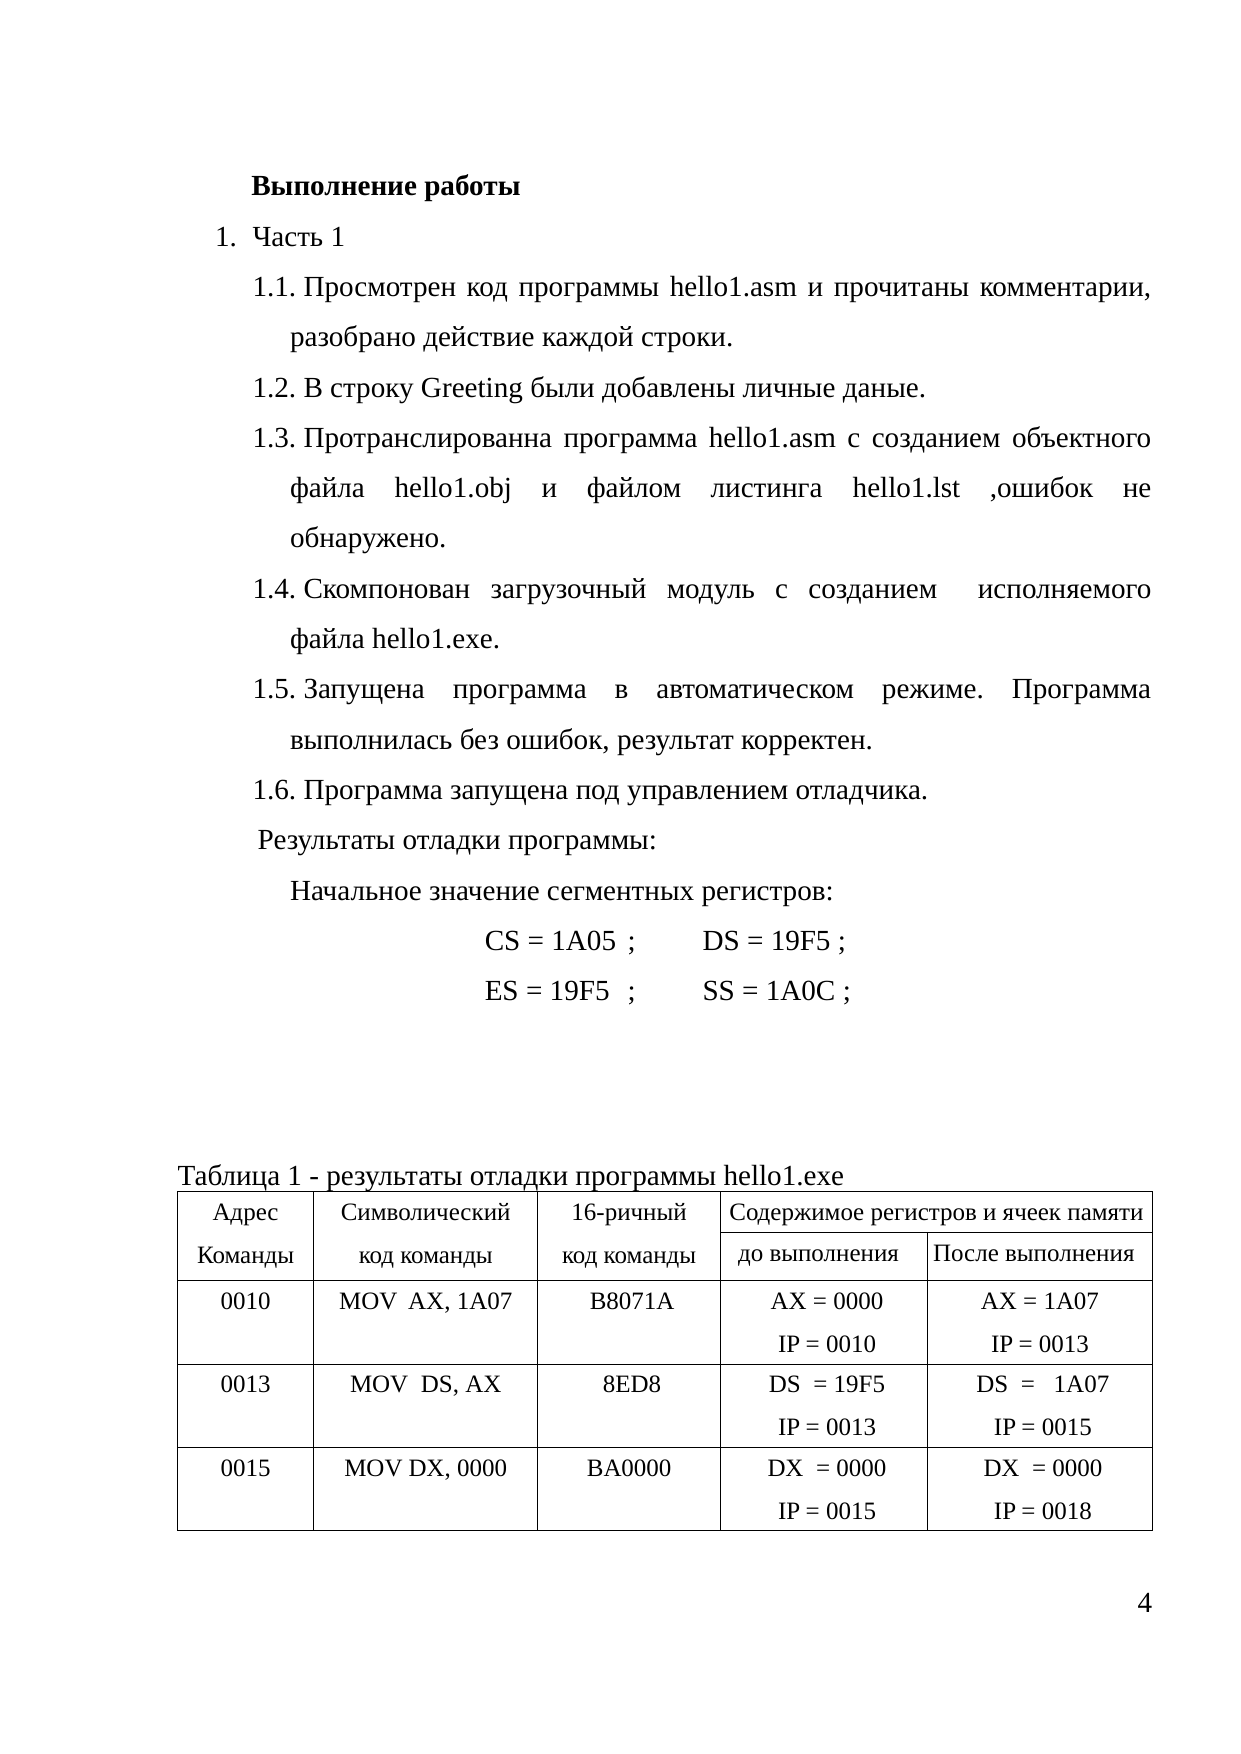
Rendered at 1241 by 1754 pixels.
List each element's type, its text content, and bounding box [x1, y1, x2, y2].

table_cell B8071A [538, 1281, 720, 1363]
table_header Адрес Команды [178, 1192, 313, 1280]
table_cell MOV DS, AX [314, 1365, 537, 1447]
table_cell 0013 [178, 1365, 313, 1447]
list CS = 1A05 ; DS = 19F5 ; [440, 923, 1152, 957]
table_cell 0010 [178, 1281, 313, 1363]
table_cell AX = 0000 IP = 0010 [721, 1281, 927, 1363]
table_cell AX = 1A07 IP = 0013 [928, 1281, 1152, 1363]
list Часть 1 [215, 219, 1152, 252]
table_header 16-ричный код команды [538, 1192, 720, 1280]
table_cell 0015 [178, 1448, 313, 1530]
table_header Содержимое регистров и ячеек памяти [721, 1192, 1152, 1232]
table_cell 8ED8 [538, 1365, 720, 1447]
list Запущена программа в автоматическом режиме. Программа выполнилась без ошибок, результат корректен. [252, 672, 1152, 755]
list Скомпонован загрузочный модуль с созданием исполняемого файла hello1.exe. [252, 571, 1152, 655]
table_header Символический код команды [314, 1192, 537, 1280]
list ES = 19F5 ; SS = 1A0С ; [177, 973, 1152, 1007]
list Начальное значение сегментных регистров: [252, 873, 1152, 906]
table_cell DX = 0000 IP = 0015 [721, 1448, 927, 1530]
text Таблица 1 - результаты отладки программы hello1.exe [177, 1158, 1152, 1191]
table_cell DS = 1A07 IP = 0015 [928, 1365, 1152, 1447]
list Просмотрен код программы hello1.asm и прочитаны комментарии, разобрано действие каждой строки. [252, 269, 1152, 353]
table_cell до выполнения [721, 1233, 927, 1280]
table_cell MOV AX, 1A07 [314, 1281, 537, 1363]
subtitle Выполнение работы [177, 168, 1152, 202]
table_cell DS = 19F5 IP = 0013 [721, 1365, 927, 1447]
list Протранслированна программа hello1.asm с созданием объектного файла hello1.obj и файлом листинга hello1.lst ,ошибок не обнаружено. [252, 420, 1152, 554]
table_cell MOV DX, 0000 [314, 1448, 537, 1530]
list Результаты отладки программы: [177, 822, 1152, 856]
list Программа запущена под управлением отладчика. [252, 772, 1152, 806]
table_cell После выполнения [928, 1233, 1152, 1280]
table_cell BA0000 [538, 1448, 720, 1530]
table_cell DX = 0000 IP = 0018 [928, 1448, 1152, 1530]
list В строку Greeting были добавлены личные даные. [252, 370, 1152, 403]
